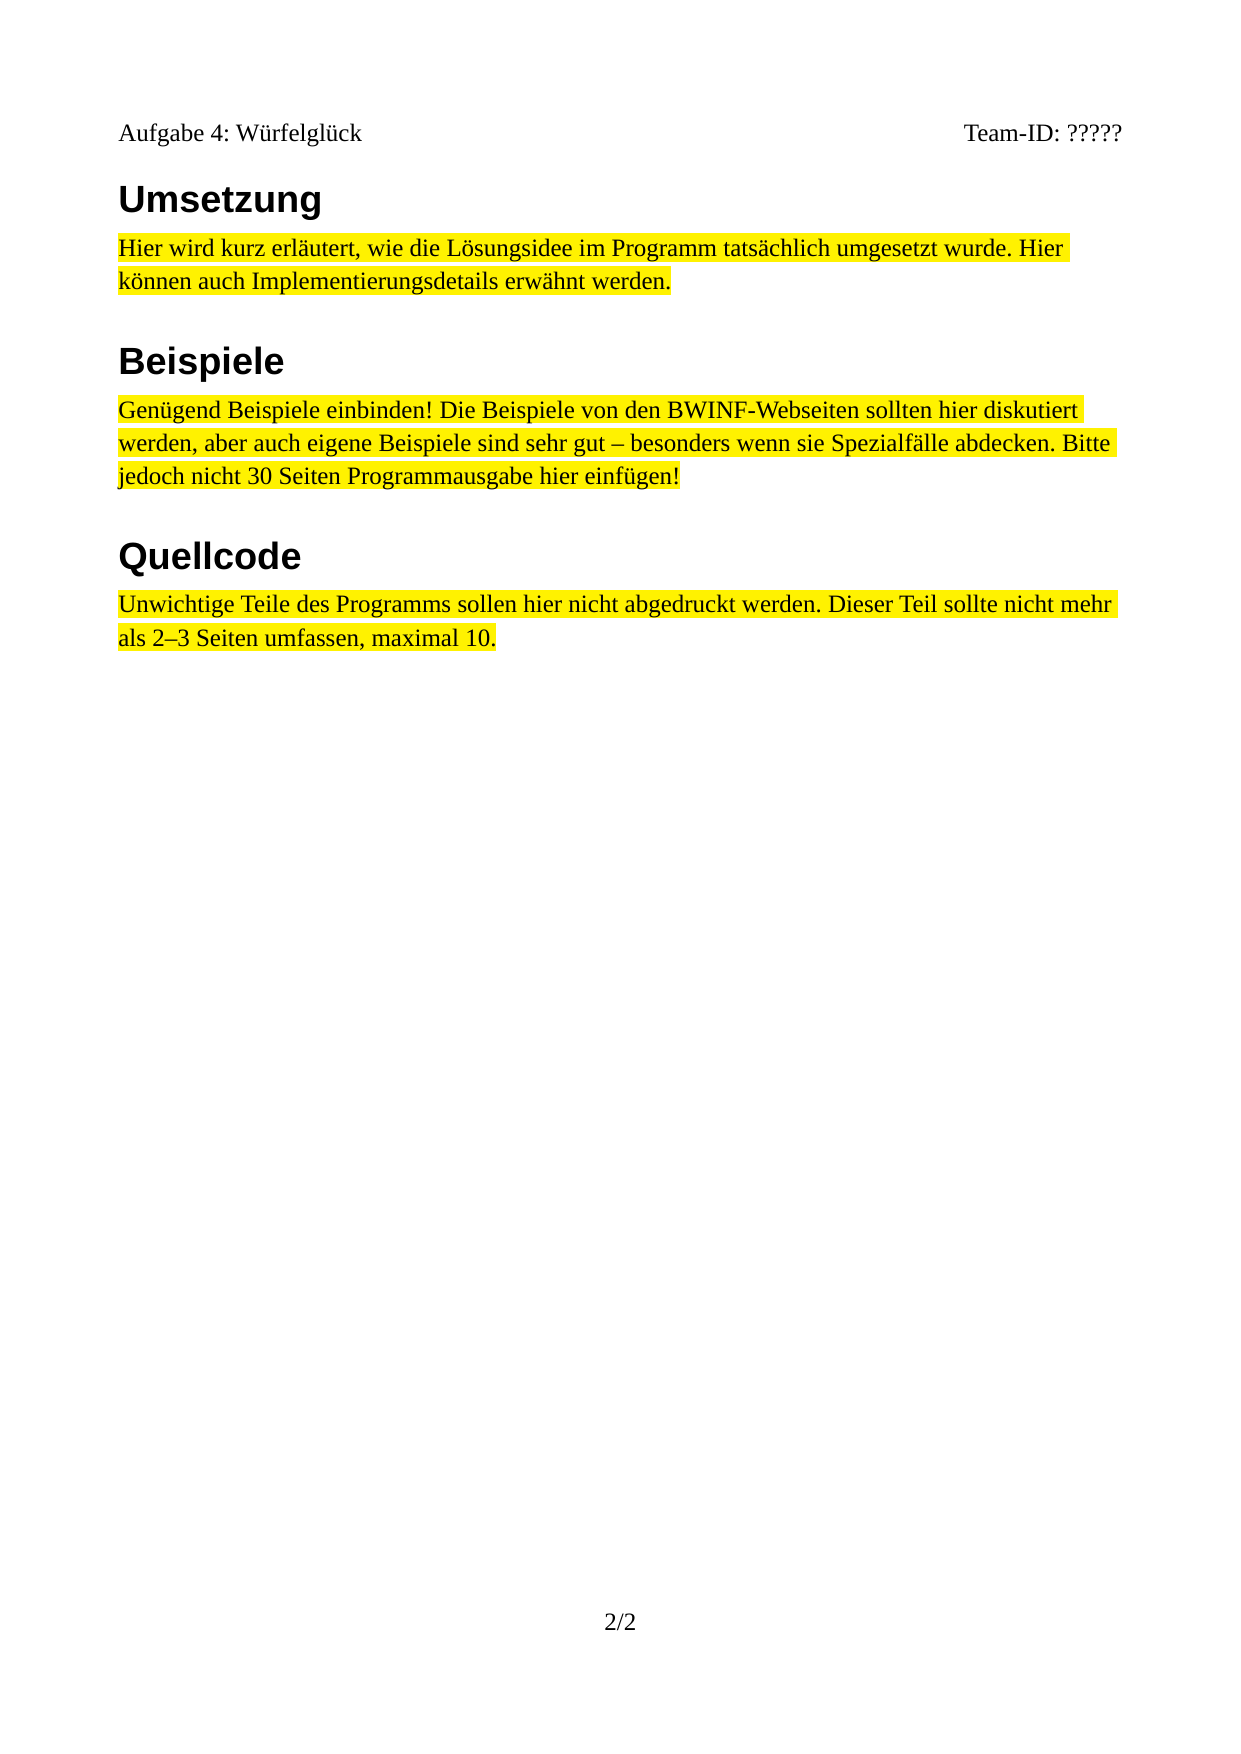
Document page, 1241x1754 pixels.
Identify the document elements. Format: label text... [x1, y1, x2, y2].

subtitle Beispiele [118, 339, 1122, 382]
text Genügend Beispiele einbinden! Die Beispiele von den BWINF-Webseiten sollten hier diskutiert werden, aber auch eigene Beispiele sind sehr gut – besonders wenn sie Spezialfälle abdecken. Bitte jedoch nicht 30 Seiten Programmausgabe hier einfügen! [118, 395, 1122, 489]
text Hier wird kurz erläutert, wie die Lösungsidee im Programm tatsächlich umgesetzt wurde. Hier können auch Implementierungsdetails erwähnt werden. [118, 233, 1122, 295]
subtitle Umsetzung [118, 177, 1122, 221]
text Unwichtige Teile des Programms sollen hier nicht abgedruckt werden. Dieser Teil sollte nicht mehr als 2–3 Seiten umfassen, maximal 10. [118, 589, 1122, 651]
subtitle Quellcode [118, 533, 1122, 577]
